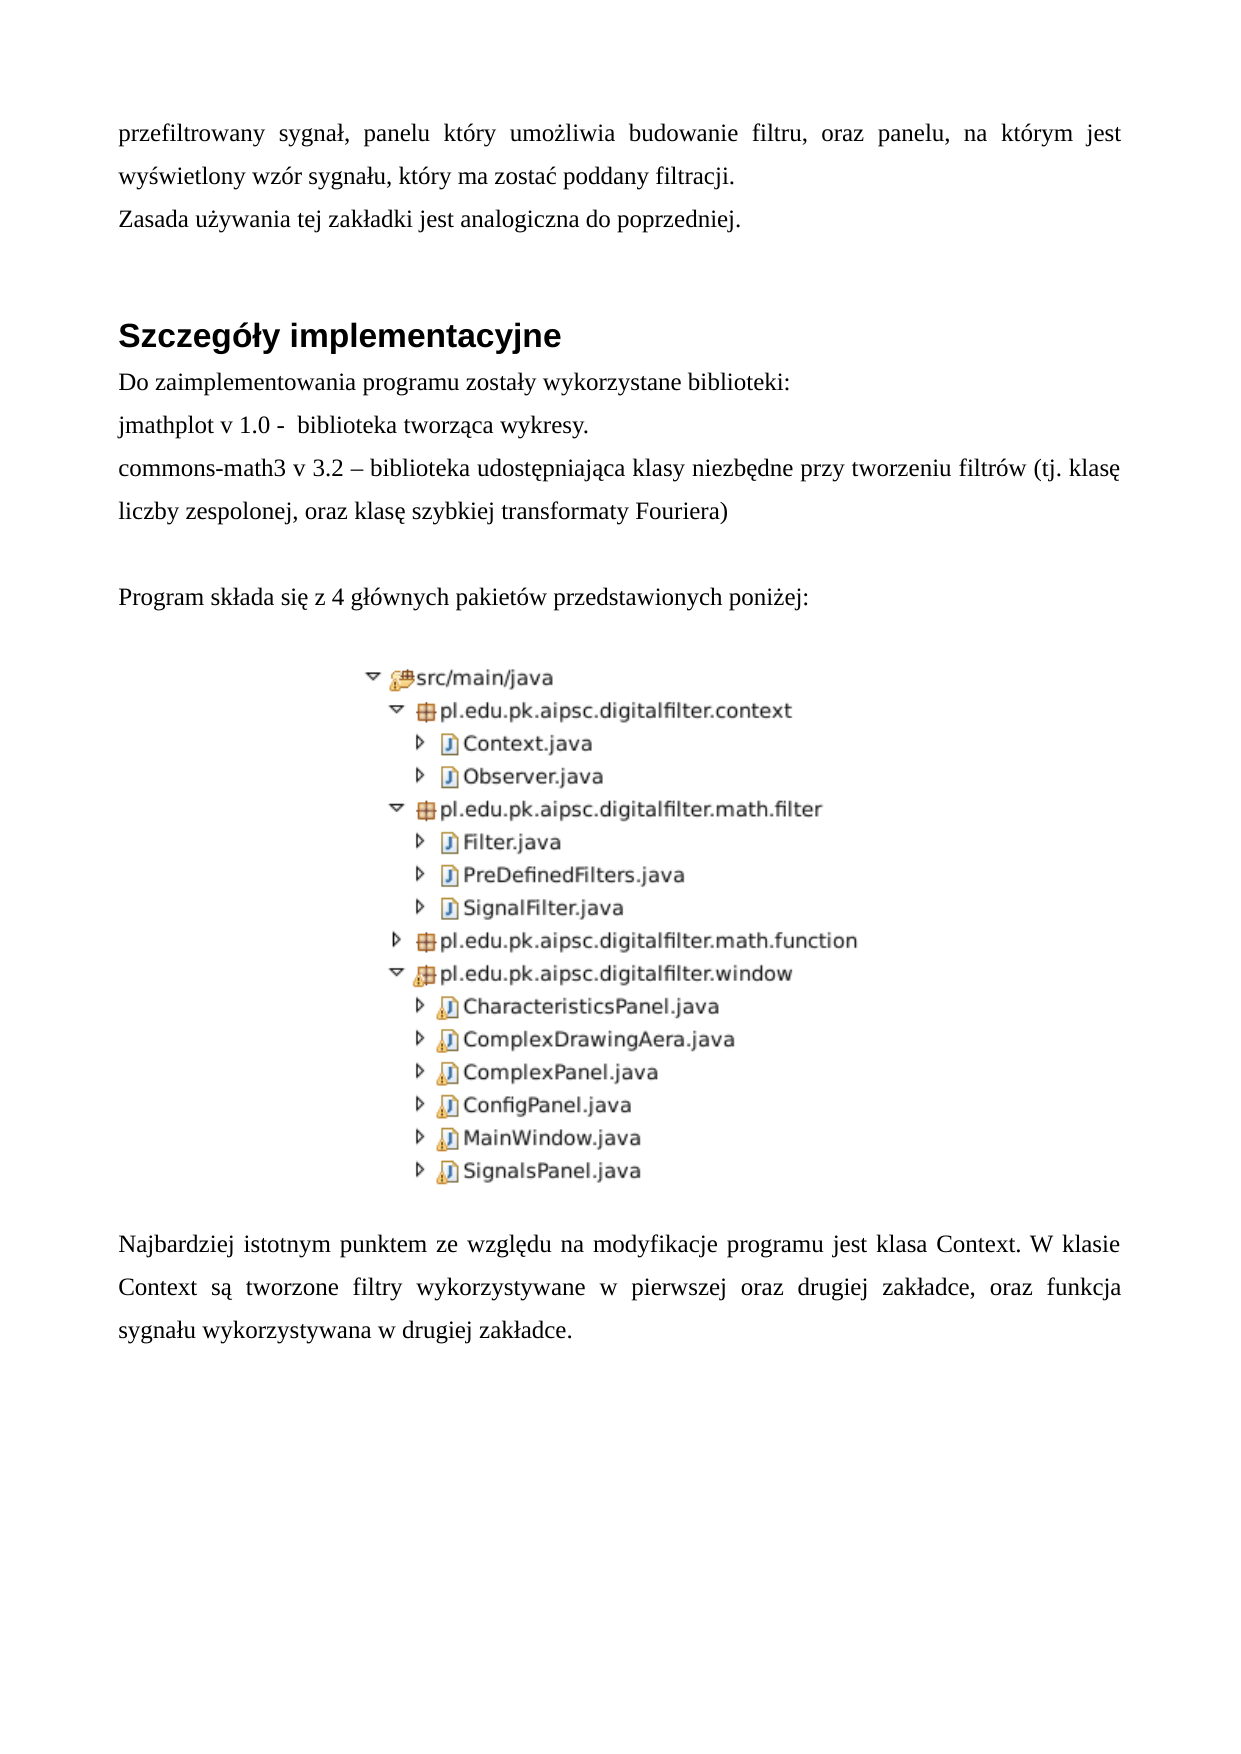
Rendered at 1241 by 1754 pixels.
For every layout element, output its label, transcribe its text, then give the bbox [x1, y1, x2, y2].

text commons-math3 v 3.2 – biblioteka udostępniająca klasy niezbędne przy tworzeniu filtrów (tj. klasę liczby zespolonej, oraz klasę szybkiej transformaty Fouriera) [118, 453, 1122, 525]
text Najbardziej istotnym punktem ze względu na modyfikacje programu jest klasa Context. W klasie Context są tworzone filtry wykorzystywane w pierwszej oraz drugiej zakładce, oraz funkcja sygnału wykorzystywana w drugiej zakładce. [118, 1229, 1122, 1344]
picture [357, 668, 883, 1186]
text przefiltrowany sygnał, panelu który umożliwia budowanie filtru, oraz panelu, na którym jest wyświetlony wzór sygnału, który ma zostać poddany filtracji. [118, 118, 1122, 190]
text Zasada używania tej zakładki jest analogiczna do poprzedniej. [118, 204, 1122, 233]
subtitle Szczegóły implementacyjne [118, 316, 1122, 354]
text Do zaimplementowania programu zostały wykorzystane biblioteki: [118, 367, 1122, 396]
text Program składa się z 4 głównych pakietów przedstawionych poniżej: [118, 582, 1122, 611]
text jmathplot v 1.0 - biblioteka tworząca wykresy. [118, 410, 1122, 439]
